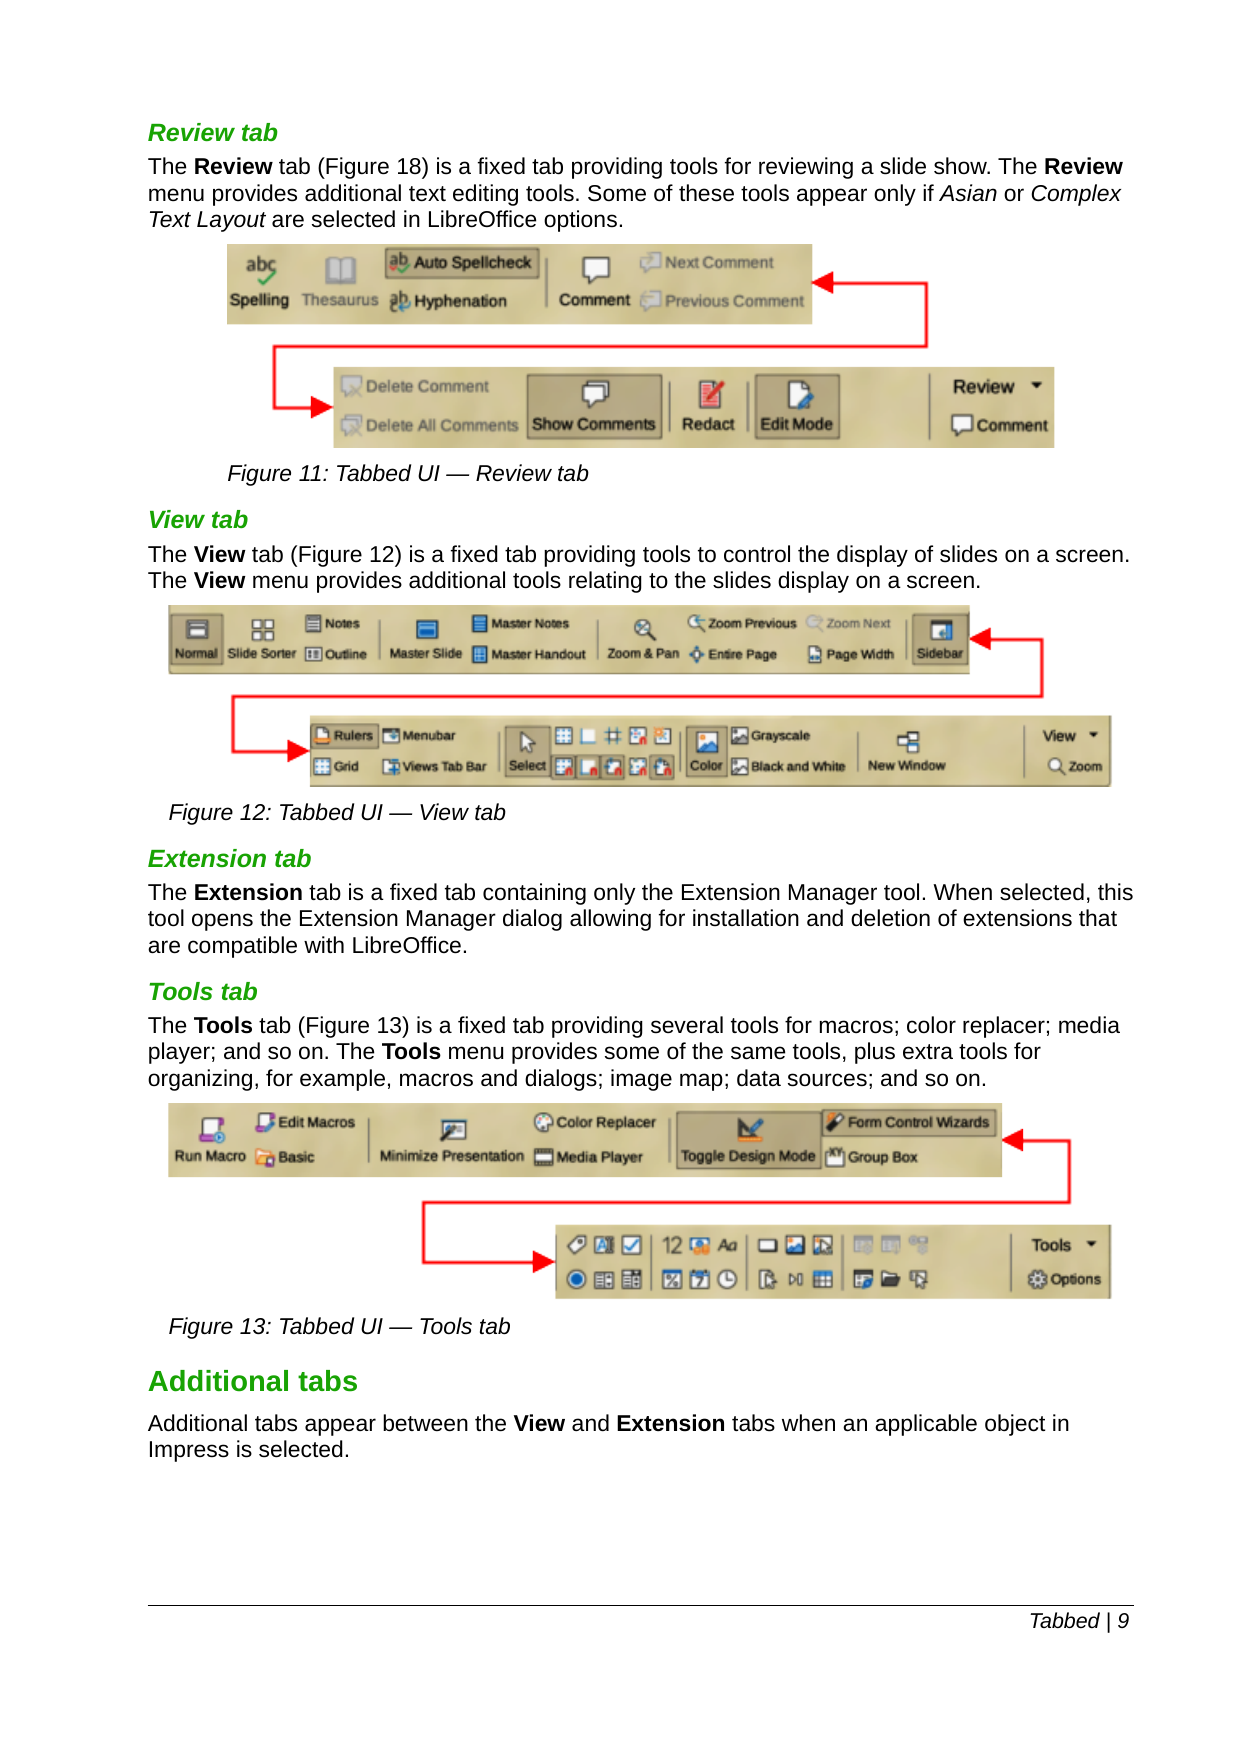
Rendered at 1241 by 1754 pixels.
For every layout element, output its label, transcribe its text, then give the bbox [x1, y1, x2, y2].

text The Tools tab (Figure 13) is a fixed tab providing several tools for macros; color replacer; media player; and so on. The Tools menu provides some of the same tools, plus extra tools for organizing, for example, macros and dialogs; image map; data sources; and so on. [148, 1012, 1134, 1091]
text Figure 12: Tabbed UI — View tab [168, 799, 1113, 825]
subtitle Additional tabs [148, 1364, 1134, 1397]
subtitle View tab [148, 506, 1134, 534]
picture [168, 1103, 1114, 1301]
text The Extension tab is a fixed tab containing only the Extension Manager tool. When selected, this tool opens the Extension Manager dialog allowing for installation and deletion of extensions that are compatible with LibreOffice. [148, 879, 1134, 958]
subtitle Extension tab [148, 844, 1134, 873]
text The View tab (Figure 12) is a fixed tab providing tools to control the display of slides on a screen. The View menu provides additional tools relating to the slides display on a screen. [148, 541, 1134, 593]
text Additional tabs appear between the View and Extension tabs when an applicable object in Impress is selected. [148, 1410, 1134, 1463]
text The Review tab (Figure 18) is a fixed tab providing tools for reviewing a slide show. The Review menu provides additional text editing tools. Some of these tools appear only if Asian or Complex Text Layout are selected in LibreOffice options. [148, 153, 1134, 232]
text Figure 13: Tabbed UI — Tools tab [168, 1313, 1113, 1339]
picture [227, 244, 1055, 448]
picture [168, 605, 1114, 787]
subtitle Tools tab [148, 977, 1134, 1006]
text Figure 11: Tabbed UI — Review tab [227, 460, 1054, 487]
subtitle Review tab [148, 118, 1134, 147]
